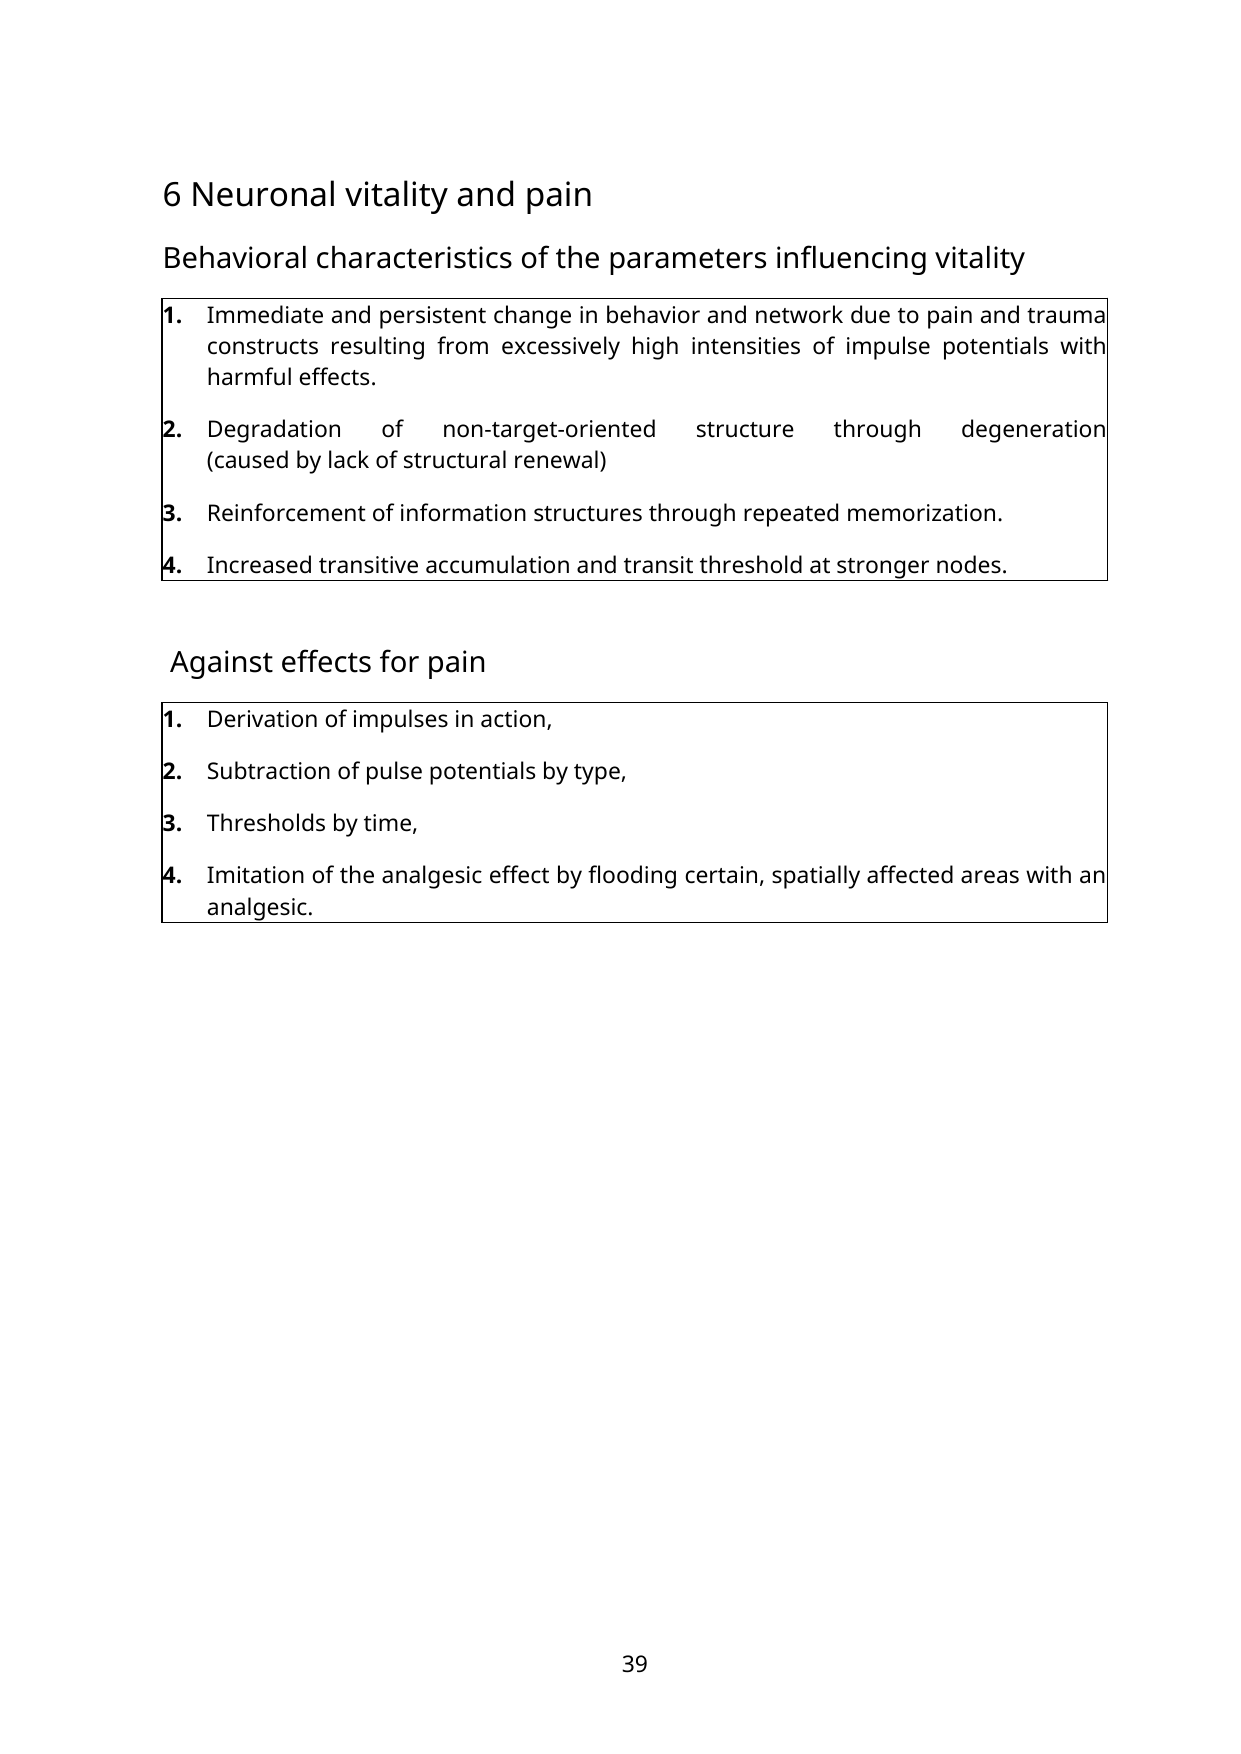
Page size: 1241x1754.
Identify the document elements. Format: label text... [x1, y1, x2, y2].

list Subtraction of pulse potentials by type, [163, 754, 1107, 786]
subtitle Behavioral characteristics of the parameters influencing vitality [162, 237, 1090, 277]
list Reinforcement of information structures through repeated memorization. [163, 496, 1107, 528]
list Imitation of the analgesic effect by flooding certain, spatially affected areas with an analgesic. [163, 858, 1107, 922]
subtitle Against effects for pain [162, 602, 1090, 681]
subtitle 6 Neuronal vitality and pain [162, 171, 1090, 216]
list Degradation of non-target-oriented structure through degeneration (caused by lack of structural renewal) [163, 412, 1107, 476]
list Increased transitive accumulation and transit threshold at stronger nodes. [163, 548, 1107, 580]
list Immediate and persistent change in behavior and network due to pain and trauma constructs resulting from excessively high intensities of impulse potentials with harmful effects. [163, 299, 1107, 392]
list Derivation of impulses in action, [163, 703, 1107, 734]
list Thresholds by time, [163, 806, 1107, 838]
